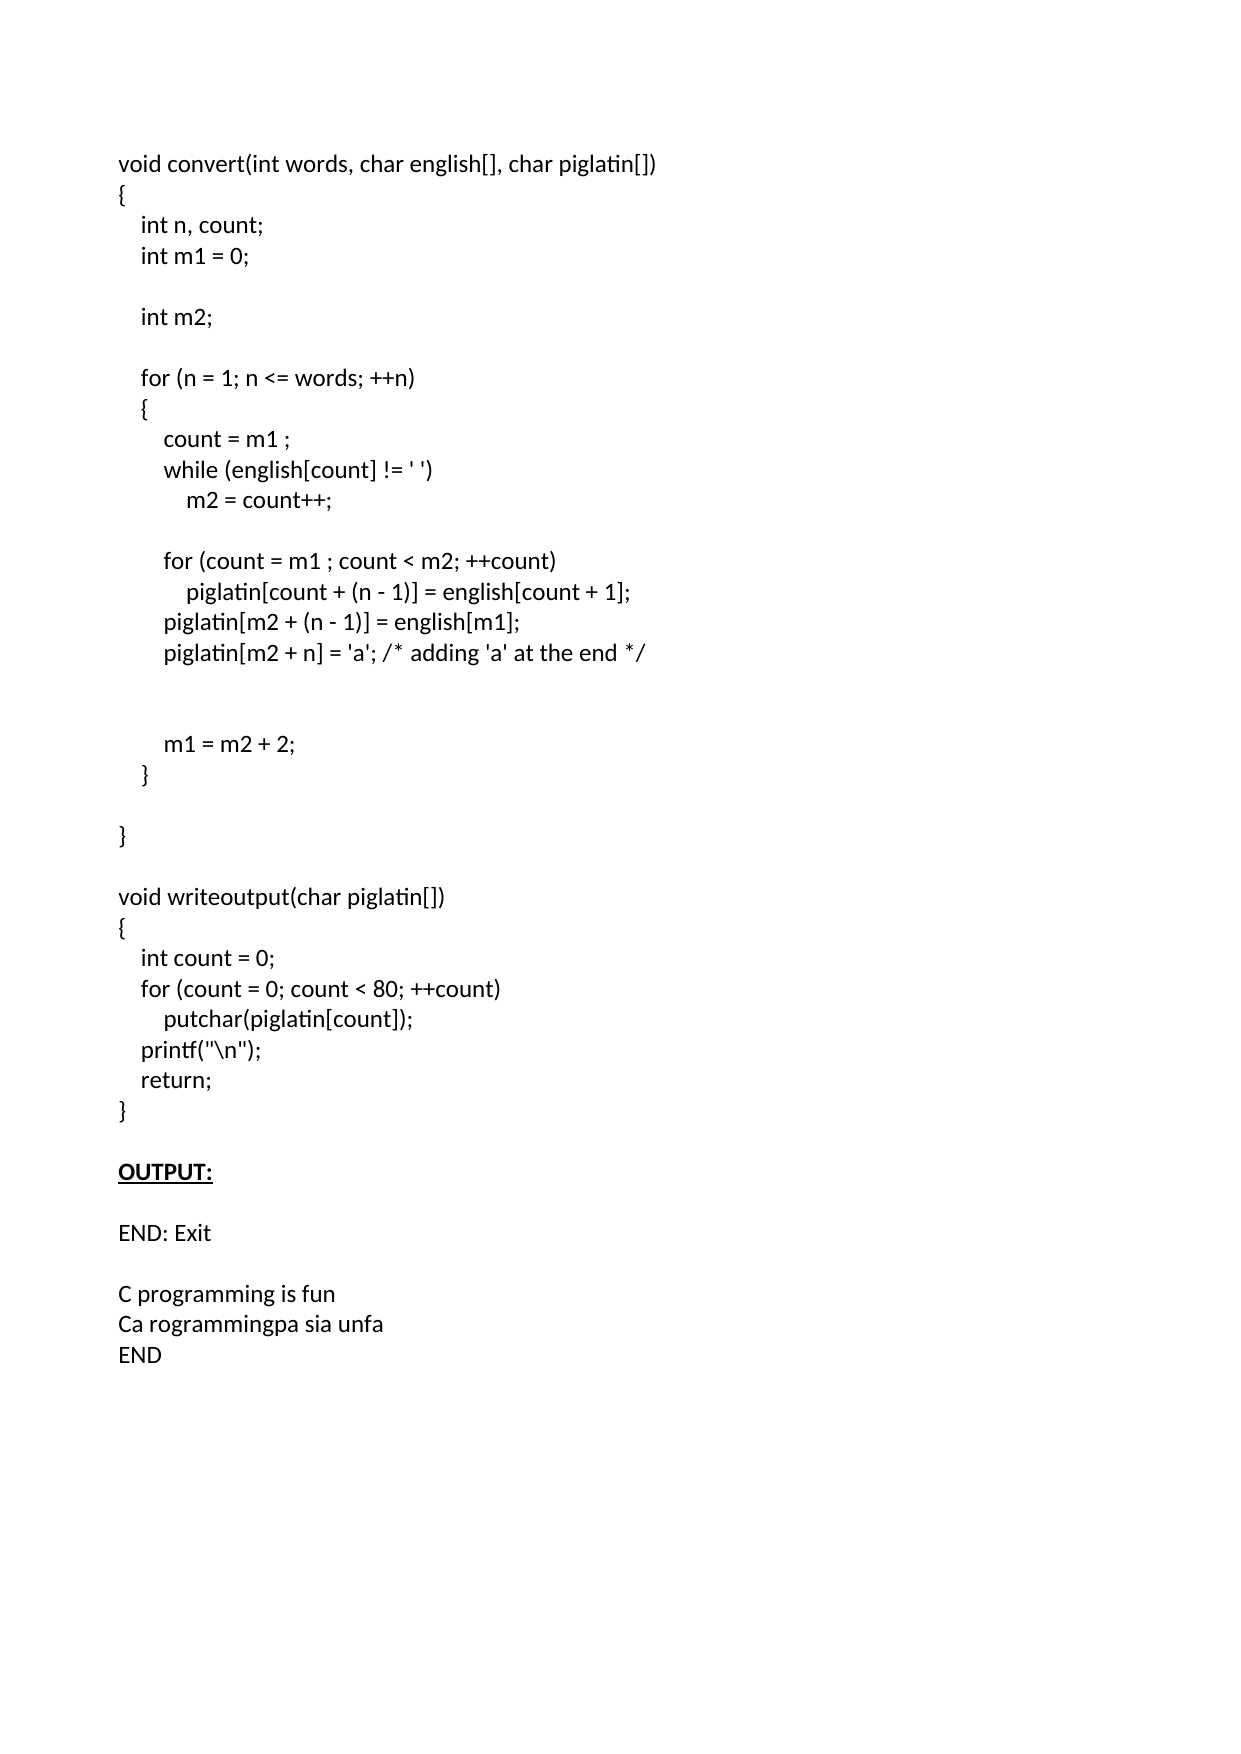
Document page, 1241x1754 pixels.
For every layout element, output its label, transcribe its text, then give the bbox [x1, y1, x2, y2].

text for (count = 0; count < 80; ++count) [118, 973, 1122, 1003]
text piglatin[m2 + (n - 1)] = english[m1]; [118, 606, 1122, 637]
text int n, count; [118, 210, 1122, 240]
text while (english[count] != ' ') [118, 454, 1122, 484]
text } [118, 1095, 1122, 1125]
text } [118, 820, 1122, 851]
text { [118, 912, 1122, 942]
text int m2; [118, 301, 1122, 332]
text int count = 0; [118, 942, 1122, 973]
text return; [118, 1064, 1122, 1095]
text int m1 = 0; [118, 240, 1122, 271]
text } [118, 759, 1122, 789]
text for (count = m1 ; count < m2; ++count) [118, 545, 1122, 576]
text { [118, 179, 1122, 210]
text m1 = m2 + 2; [118, 728, 1122, 759]
text OUTPUT: [118, 1156, 1122, 1186]
text void writeoutput(char piglatin[]) [118, 881, 1122, 912]
text END: Exit [118, 1217, 1122, 1247]
text Ca rogrammingpa sia unfa [118, 1308, 1122, 1339]
text piglatin[m2 + n] = 'a'; /* adding 'a' at the end */ [118, 637, 1122, 667]
text C programming is fun [118, 1278, 1122, 1308]
text void convert(int words, char english[], char piglatin[]) [118, 149, 1122, 179]
text count = m1 ; [118, 423, 1122, 454]
text printf("\n"); [118, 1034, 1122, 1064]
text { [118, 393, 1122, 423]
text END [118, 1339, 1122, 1369]
text m2 = count++; [118, 484, 1122, 515]
text putchar(piglatin[count]); [118, 1003, 1122, 1034]
text piglatin[count + (n - 1)] = english[count + 1]; [118, 576, 1122, 606]
text for (n = 1; n <= words; ++n) [118, 362, 1122, 393]
